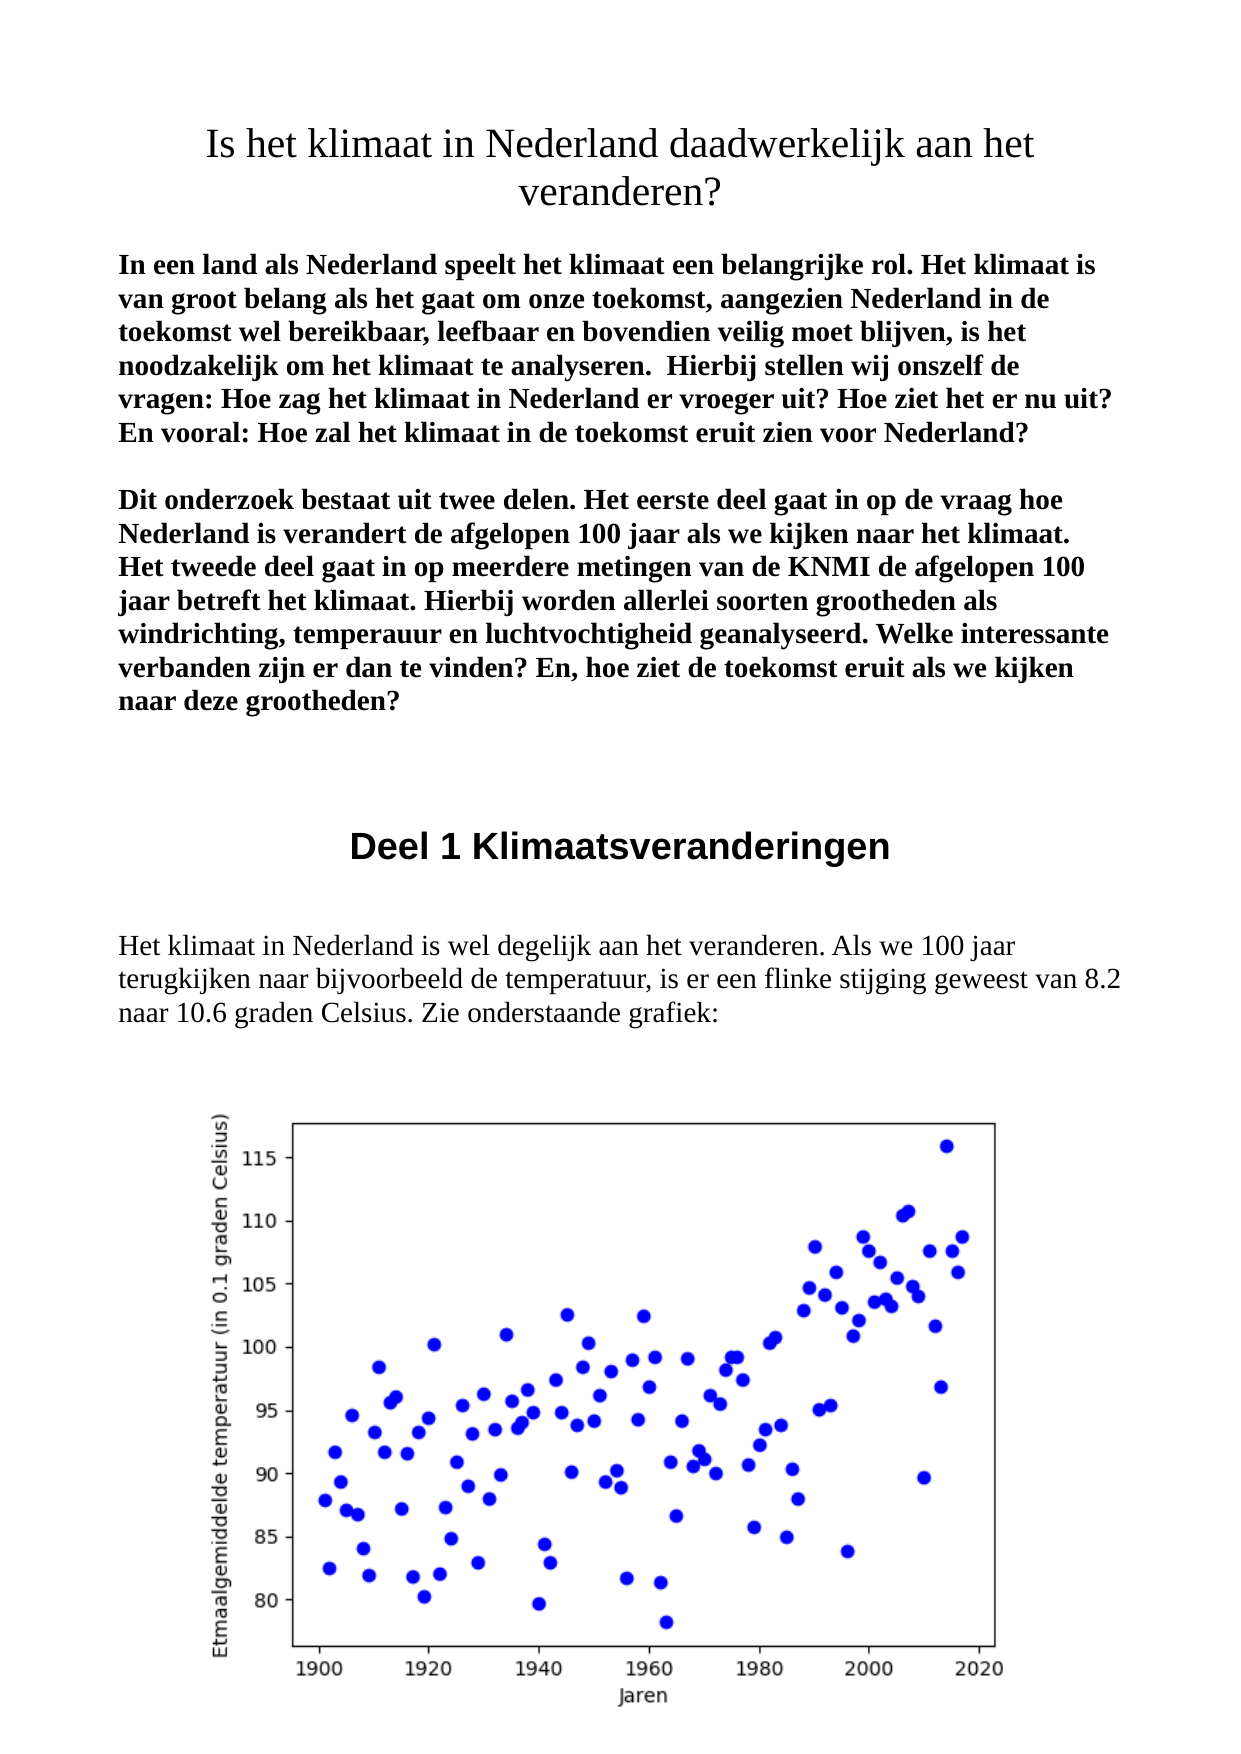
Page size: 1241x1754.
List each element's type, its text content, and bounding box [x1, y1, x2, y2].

text In een land als Nederland speelt het klimaat een belangrijke rol. Het klimaat is van groot belang als het gaat om onze toekomst, aangezien Nederland in de toekomst wel bereikbaar, leefbaar en bovendien veilig moet blijven, is het noodzakelijk om het klimaat te analyseren. Hierbij stellen wij onszelf de vragen: Hoe zag het klimaat in Nederland er vroeger uit? Hoe ziet het er nu uit? En vooral: Hoe zal het klimaat in de toekomst eruit zien voor Nederland? [118, 247, 1122, 449]
picture [179, 1041, 1085, 1721]
text Is het klimaat in Nederland daadwerkelijk aan het veranderen? [118, 118, 1122, 214]
text Het klimaat in Nederland is wel degelijk aan het veranderen. Als we 100 jaar terugkijken naar bijvoorbeeld de temperatuur, is er een flinke stijging geweest van 8.2 naar 10.6 graden Celsius. Zie onderstaande grafiek: [118, 928, 1122, 1028]
subtitle Deel 1 Klimaatsveranderingen [118, 823, 1122, 867]
text Dit onderzoek bestaat uit twee delen. Het eerste deel gaat in op de vraag hoe Nederland is verandert de afgelopen 100 jaar als we kijken naar het klimaat. Het tweede deel gaat in op meerdere metingen van de KNMI de afgelopen 100 jaar betreft het klimaat. Hierbij worden allerlei soorten grootheden als windrichting, temperauur en luchtvochtigheid geanalyseerd. Welke interessante verbanden zijn er dan te vinden? En, hoe ziet de toekomst eruit als we kijken naar deze grootheden? [118, 482, 1122, 717]
